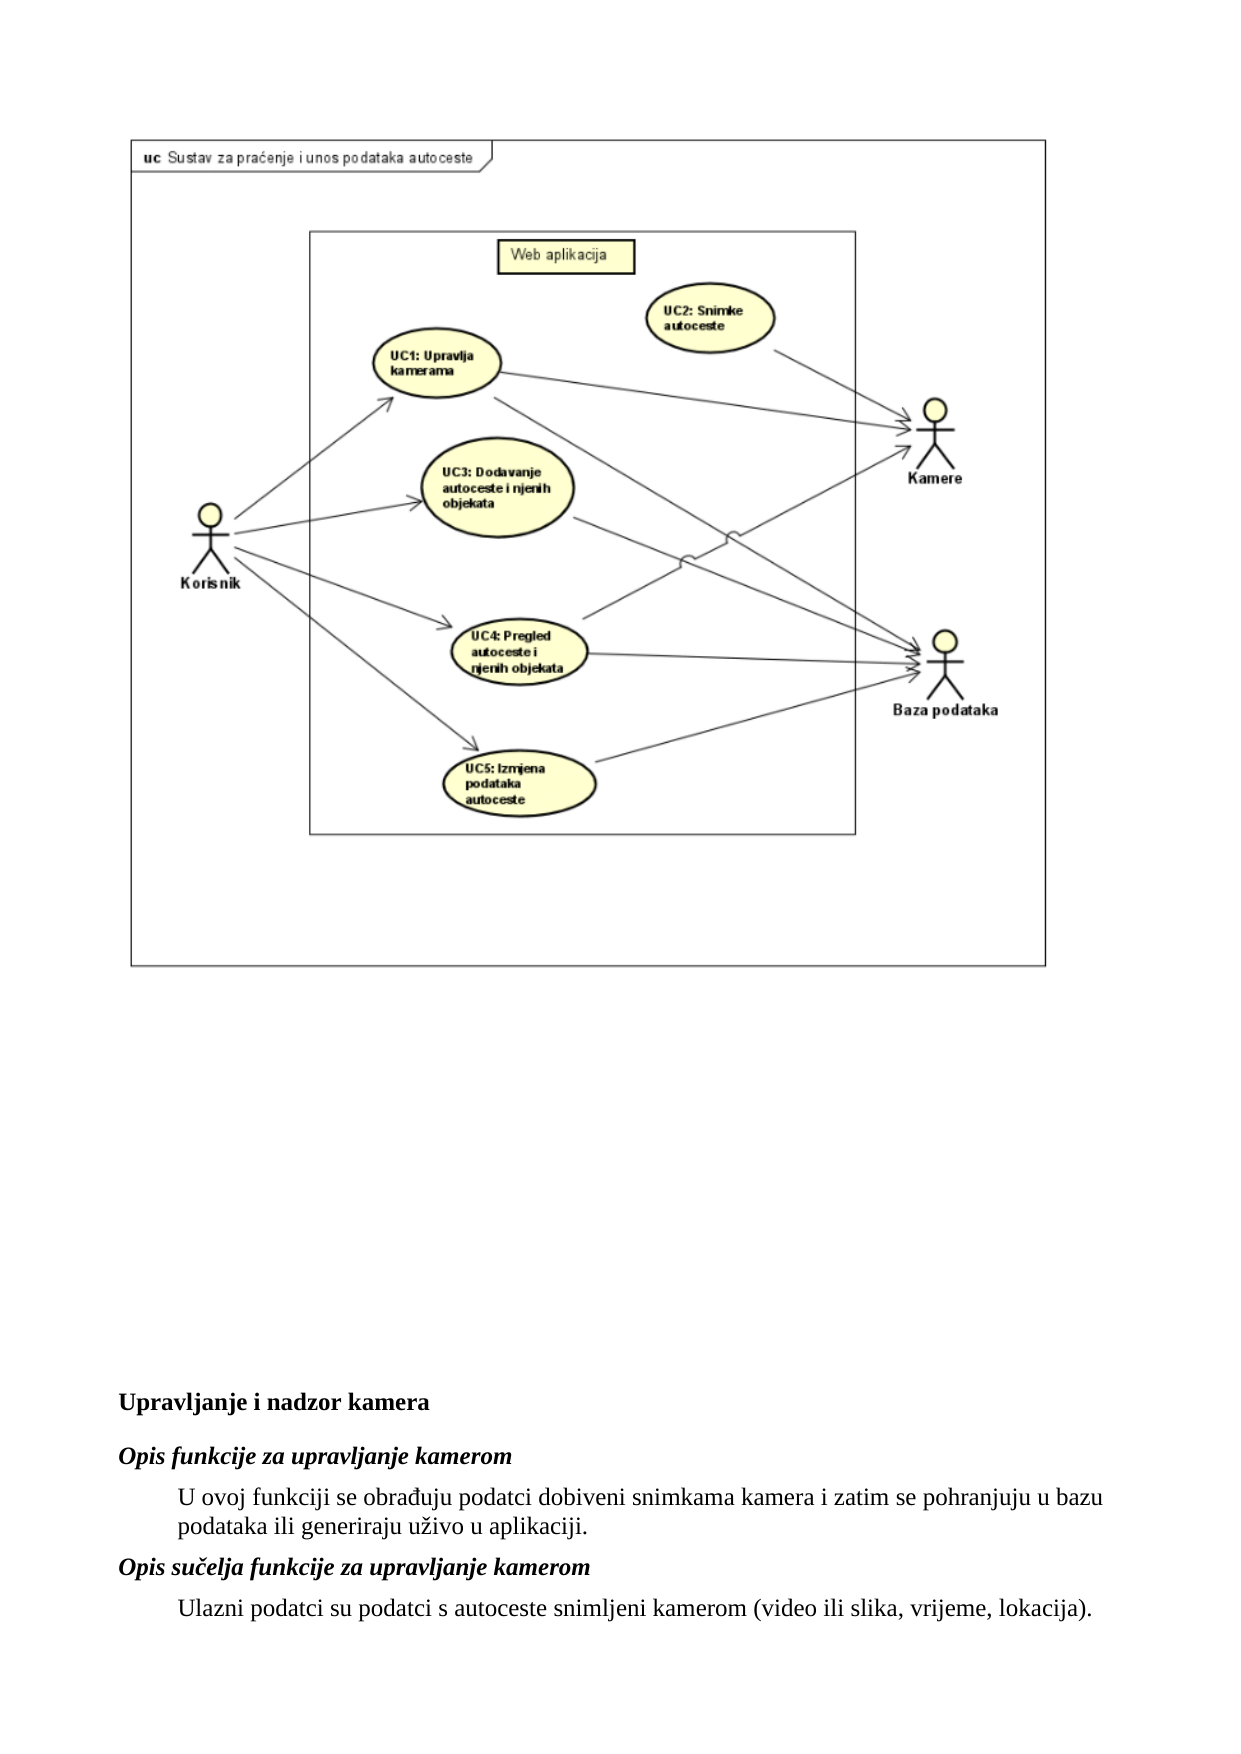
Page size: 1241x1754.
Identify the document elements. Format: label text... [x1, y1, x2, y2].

text Opis sučelja funkcije za upravljanje kamerom [118, 1552, 1122, 1581]
text Ulazni podatci su podatci s autoceste snimljeni kamerom (video ili slika, vrijeme, lokacija). [177, 1593, 1122, 1622]
text Upravljanje i nadzor kamera [118, 1387, 1122, 1416]
text U ovoj funkciji se obrađuju podatci dobiveni snimkama kamera i zatim se pohranjuju u bazu podataka ili generiraju uživo u aplikaciji. [177, 1482, 1122, 1539]
text Opis funkcije za upravljanje kamerom [118, 1441, 1122, 1469]
